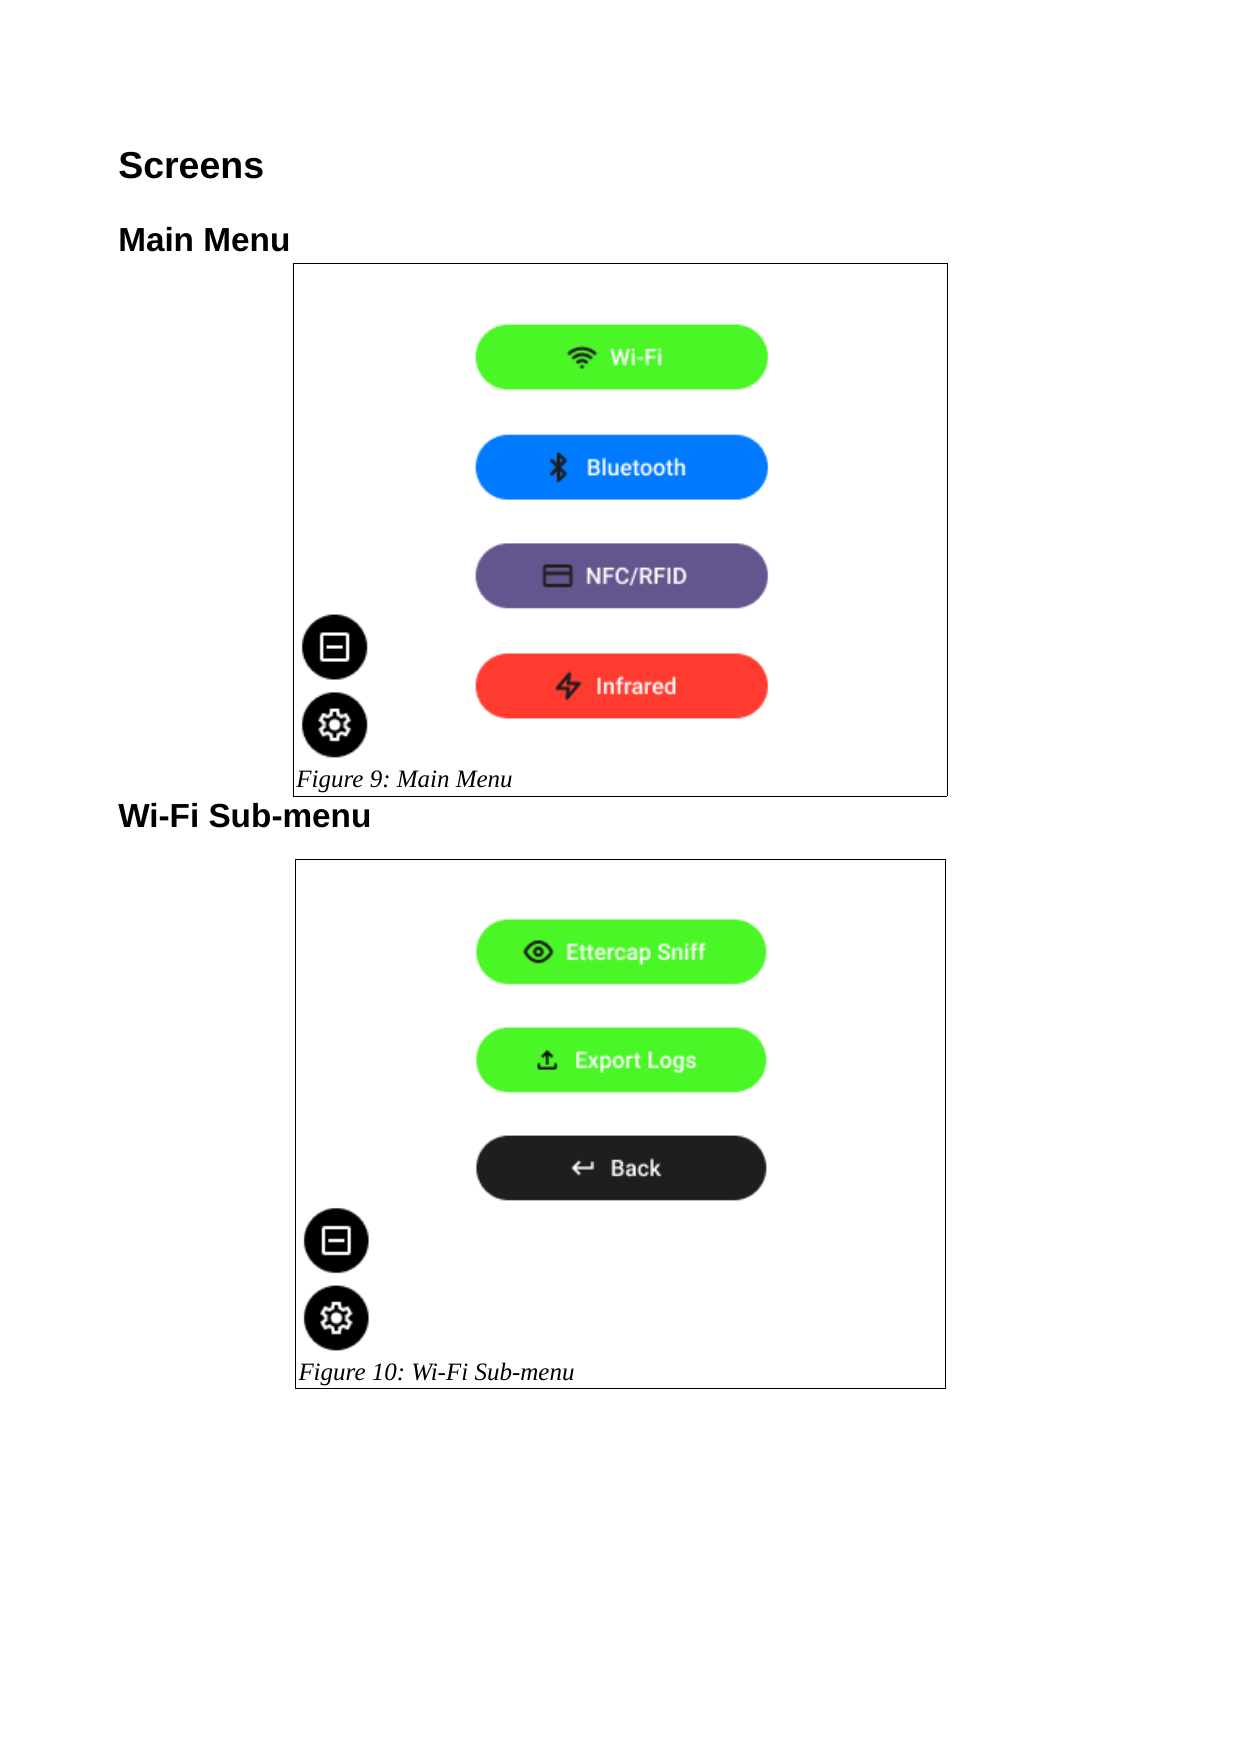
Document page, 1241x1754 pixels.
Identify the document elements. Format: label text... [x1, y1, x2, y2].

picture [298, 874, 942, 1357]
subtitle Screens [118, 143, 1122, 186]
subtitle [294, 264, 947, 796]
subtitle Wi-Fi Sub-menu [118, 279, 1122, 834]
picture [296, 278, 944, 764]
text Figure 10: Wi-Fi Sub-menu [298, 1357, 942, 1386]
text Figure 9: Main Menu [296, 764, 944, 793]
subtitle Main Menu [118, 219, 1122, 258]
